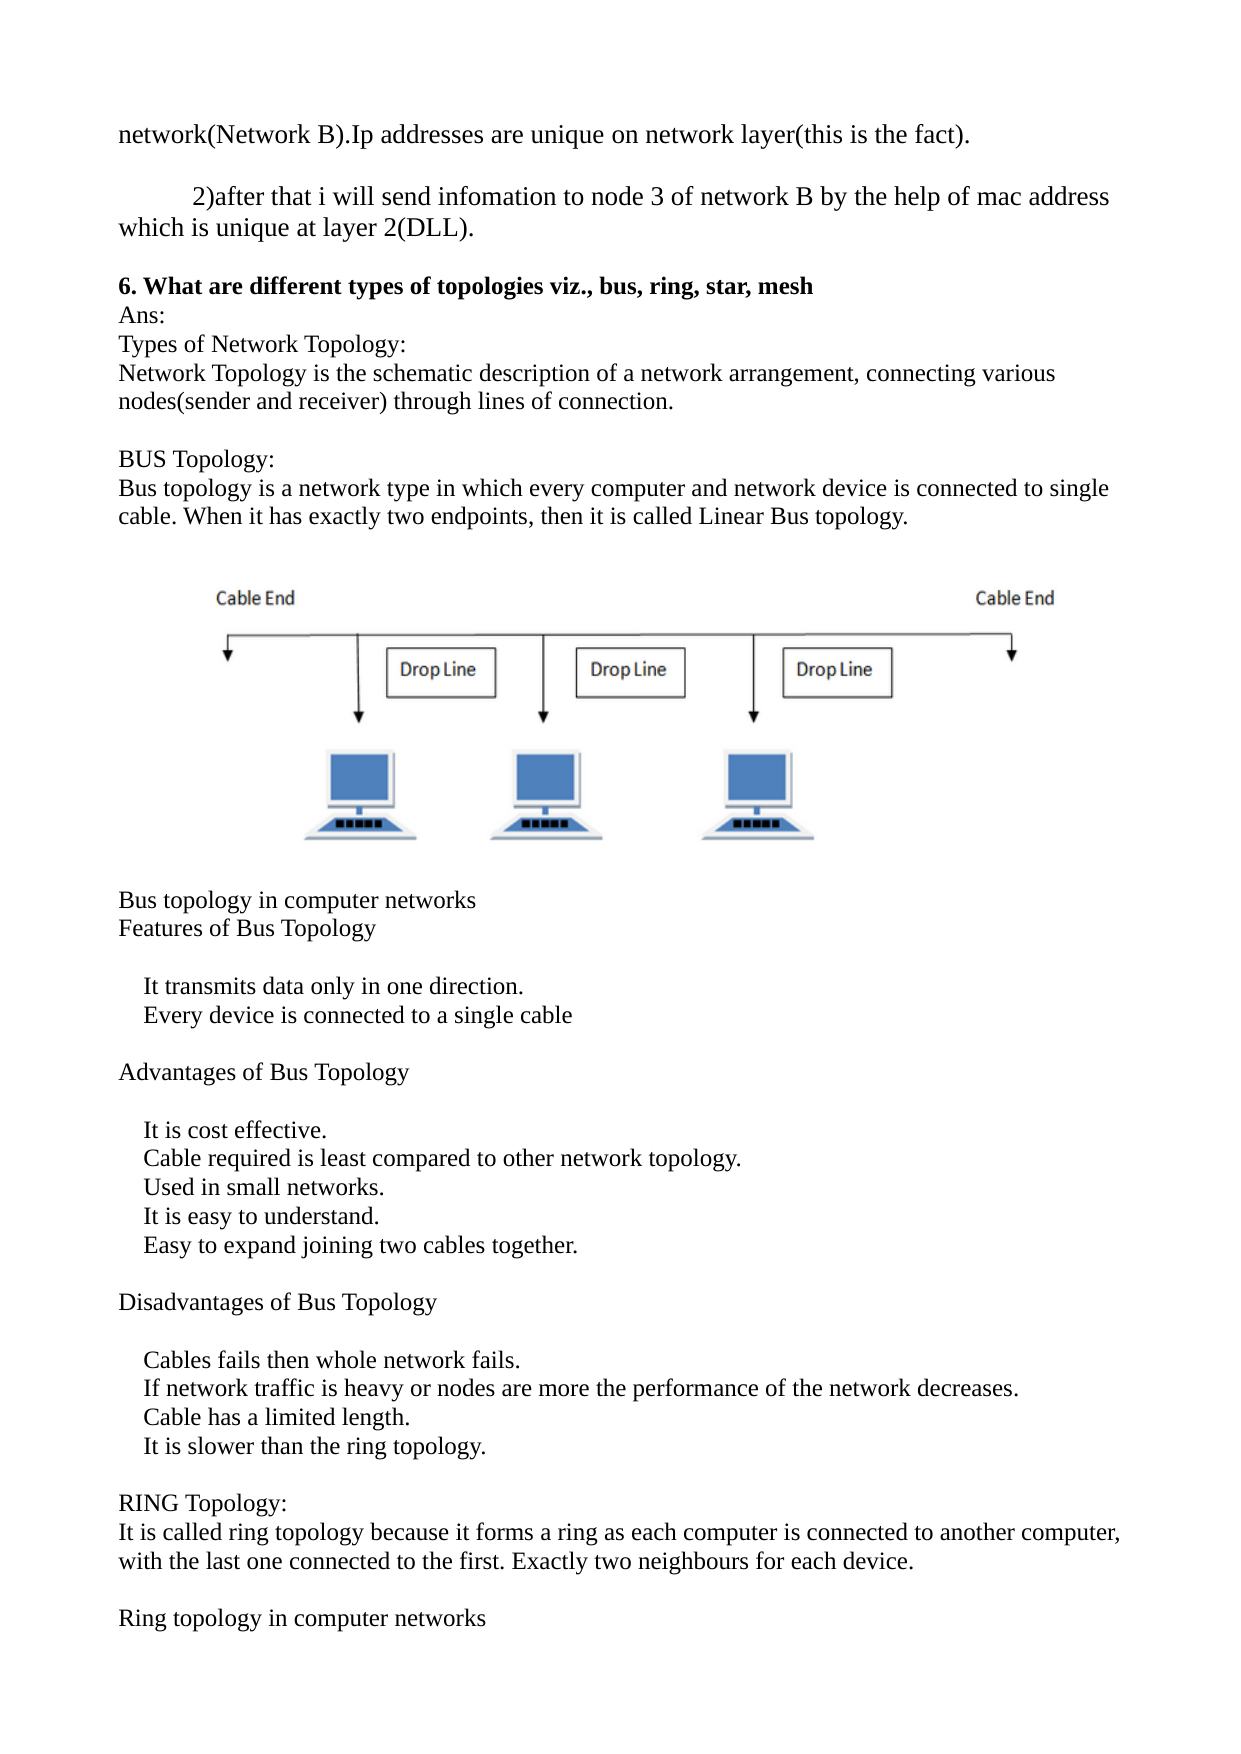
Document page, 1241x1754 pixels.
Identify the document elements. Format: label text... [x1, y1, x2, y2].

text Cables fails then whole network fails. [118, 1345, 1122, 1373]
text Features of Bus Topology [118, 913, 1122, 942]
text Network Topology is the schematic description of a network arrangement, connecting various nodes(sender and receiver) through lines of connection. [118, 358, 1122, 415]
text Types of Network Topology: [118, 329, 1122, 358]
text It is slower than the ring topology. [118, 1431, 1122, 1460]
text If network traffic is heavy or nodes are more the performance of the network decreases. [118, 1373, 1122, 1402]
text Advantages of Bus Topology [118, 1057, 1122, 1086]
text It is called ring topology because it forms a ring as each computer is connected to another computer, with the last one connected to the first. Exactly two neighbours for each device. [118, 1517, 1122, 1575]
text Used in small networks. [118, 1172, 1122, 1201]
picture [208, 579, 1090, 856]
text It is cost effective. [118, 1115, 1122, 1143]
text 6. What are different types of topologies viz., bus, ring, star, mesh [118, 271, 1122, 300]
text Easy to expand joining two cables together. [118, 1230, 1122, 1258]
text Disadvantages of Bus Topology [118, 1287, 1122, 1316]
text RING Topology: [118, 1488, 1122, 1517]
text network(Network B).Ip addresses are unique on network layer(this is the fact). 2)after that i will send infomation to node 3 of network B by the help of mac address which is unique at layer 2(DLL). [118, 118, 1122, 243]
text Cable required is least compared to other network topology. [118, 1143, 1122, 1172]
text Cable has a limited length. [118, 1402, 1122, 1431]
text Ring topology in computer networks [118, 1603, 1122, 1632]
text Ans: [118, 300, 1122, 329]
text BUS Topology: [118, 444, 1122, 473]
text It is easy to understand. [118, 1201, 1122, 1230]
text Every device is connected to a single cable [118, 1000, 1122, 1028]
text It transmits data only in one direction. [118, 971, 1122, 1000]
text Bus topology in computer networks [118, 885, 1122, 913]
text Bus topology is a network type in which every computer and network device is connected to single cable. When it has exactly two endpoints, then it is called Linear Bus topology. [118, 473, 1122, 530]
